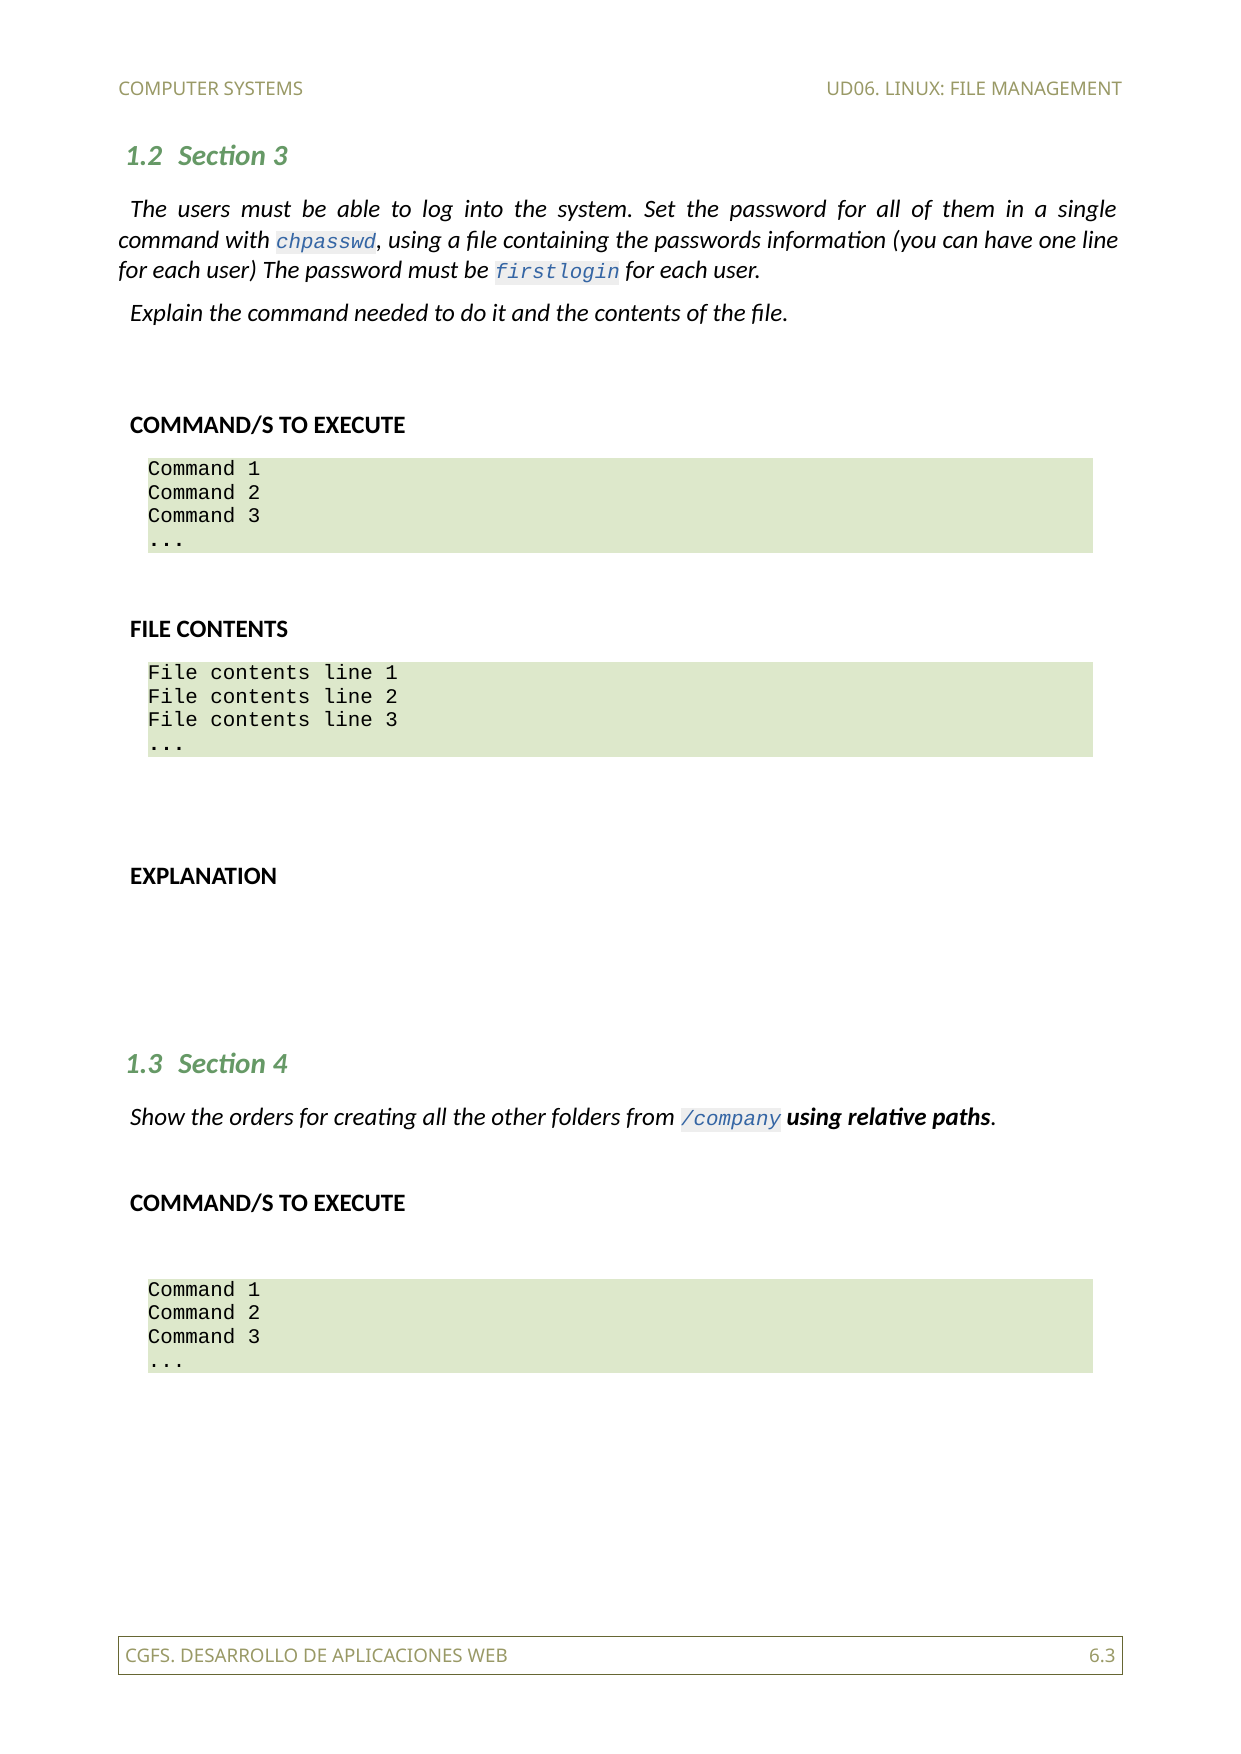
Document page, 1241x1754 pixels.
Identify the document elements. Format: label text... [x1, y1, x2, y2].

text ... [148, 529, 1093, 553]
text COMMAND/S TO EXECUTE [118, 409, 1122, 440]
text EXPLANATION [118, 860, 1122, 891]
text Show the orders for creating all the other folders from /company using relative paths. [118, 1101, 1122, 1132]
subtitle Section 4 [118, 1045, 1122, 1081]
text File contents line 1 [148, 662, 1093, 686]
text Command 3 [148, 506, 1093, 529]
text Explain the command needed to do it and the contents of the file. [118, 297, 1122, 328]
text ... [148, 733, 1093, 757]
text Command 1 [148, 458, 1093, 482]
text Command 2 [148, 1302, 1093, 1326]
text File contents line 3 [148, 709, 1093, 733]
text COMMAND/S TO EXECUTE [118, 1187, 1122, 1218]
text Command 1 [148, 1279, 1093, 1302]
text File contents line 2 [148, 686, 1093, 709]
text FILE CONTENTS [118, 613, 1122, 644]
text Command 3 [148, 1326, 1093, 1350]
text The users must be able to log into the system. Set the password for all of them in a single command with chpasswd, using a file containing the passwords information (you can have one line for each user) The password must be firstlogin for each user. [118, 193, 1122, 285]
subtitle Section 3 [118, 137, 1122, 173]
text ... [148, 1350, 1093, 1373]
text Command 2 [148, 482, 1093, 506]
